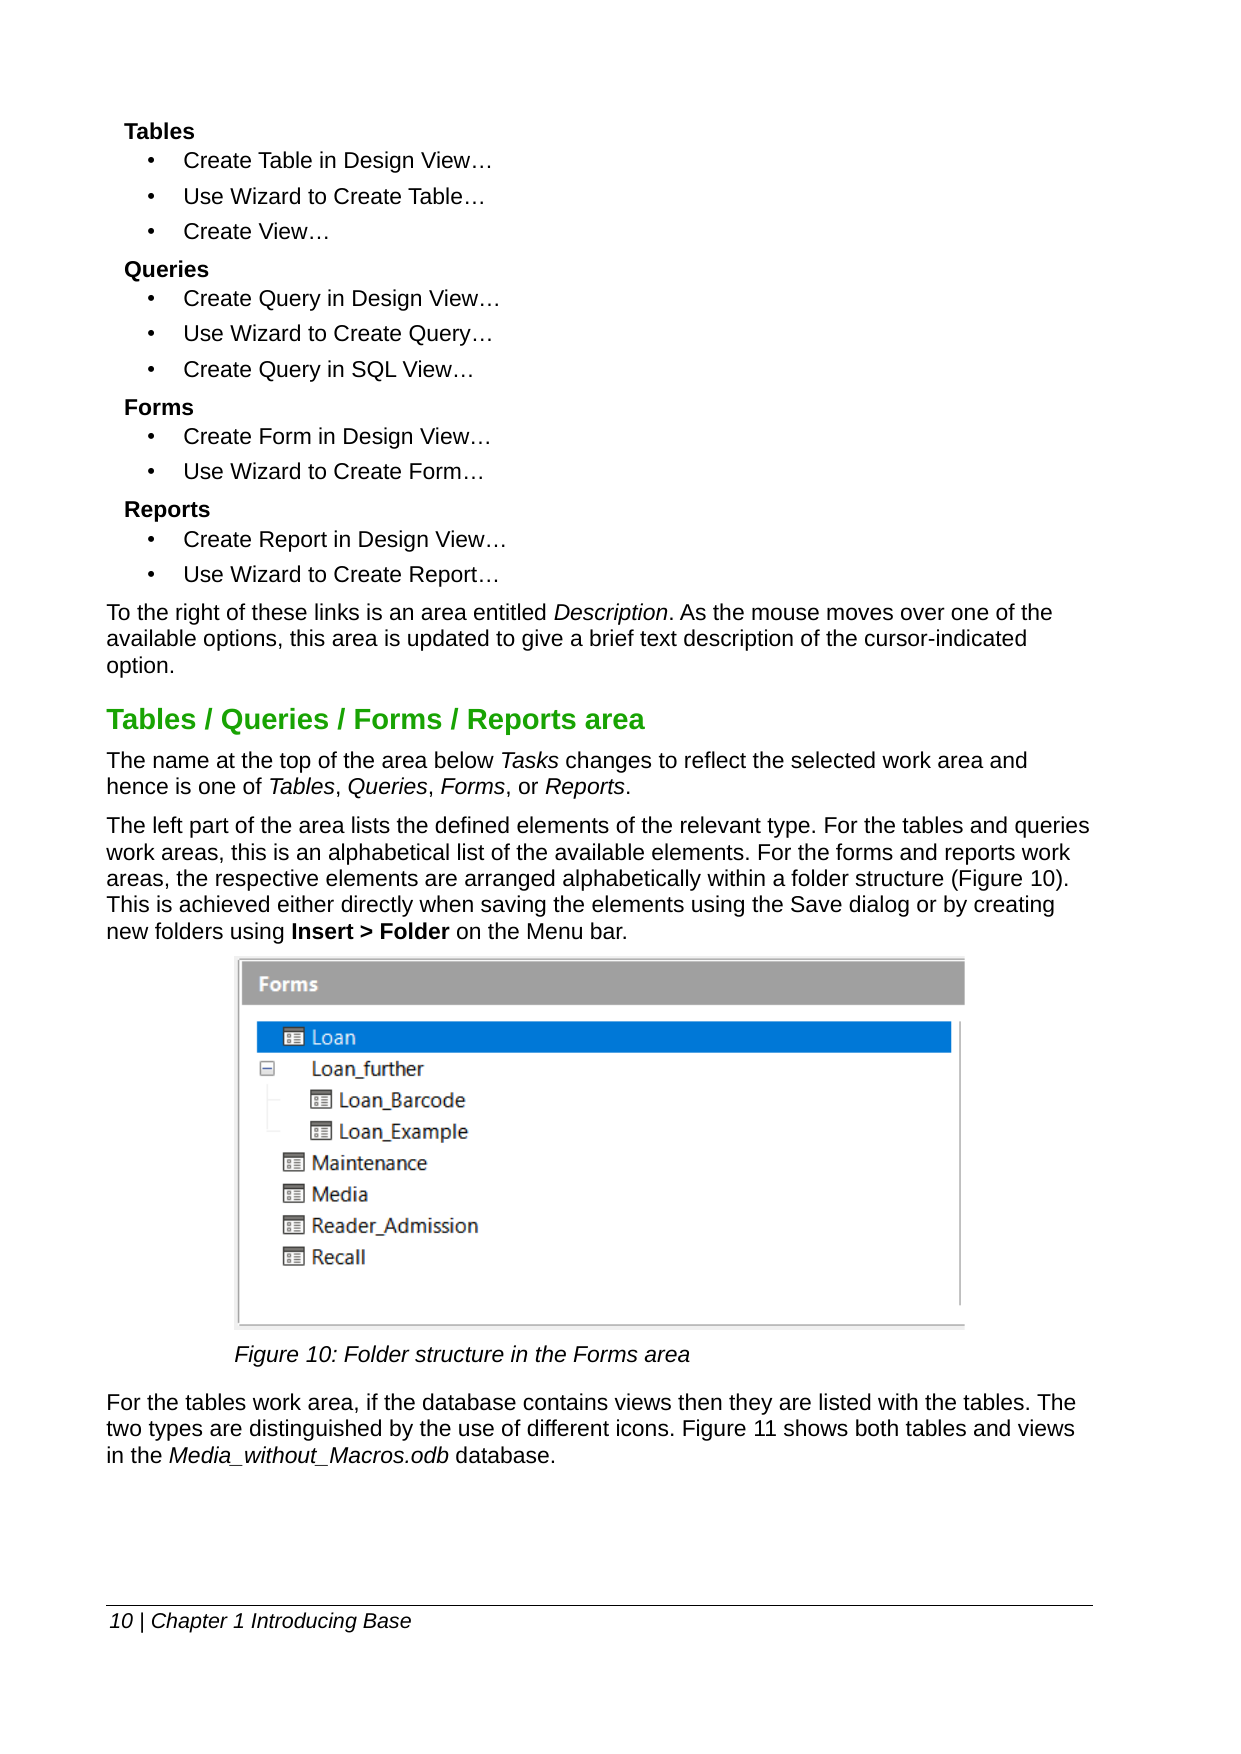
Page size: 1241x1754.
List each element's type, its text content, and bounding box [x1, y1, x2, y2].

subtitle Tables / Queries / Forms / Reports area [106, 702, 1093, 735]
picture [234, 956, 965, 1330]
text Reports [124, 496, 1093, 523]
text To the right of these links is an area entitled Description. As the mouse moves over one of the available options, this area is updated to give a brief text description of the cursor-indicated option. [106, 599, 1093, 678]
text The name at the top of the area below Tasks changes to reflect the selected work area and hence is one of Tables, Queries, Forms, or Reports. [106, 747, 1093, 800]
list Use Wizard to Create Table… [144, 180, 1093, 209]
list Create Query in SQL View… [144, 353, 1093, 385]
list Use Wizard to Create Query… [144, 317, 1093, 347]
text Figure 10: Folder structure in the Forms area [234, 1341, 965, 1368]
text Queries [124, 256, 1093, 282]
list Create Query in Design View… [144, 282, 1093, 312]
list Create Report in Design View… [144, 523, 1093, 552]
list Create Form in Design View… [144, 420, 1093, 449]
list Use Wizard to Create Report… [144, 558, 1093, 590]
list Create View… [144, 215, 1093, 247]
list Create Table in Design View… [144, 144, 1093, 174]
text Forms [124, 394, 1093, 420]
text The left part of the area lists the defined elements of the relevant type. For the tables and queries work areas, this is an alphabetical list of the available elements. For the forms and reports work areas, the respective elements are arranged alphabetically within a folder structure (Figure 10). This is achieved either directly when saving the elements using the Save dialog or by creating new folders using Insert > Folder on the Menu bar. [106, 812, 1093, 944]
text For the tables work area, if the database contains views then they are listed with the tables. The two types are distinguished by the use of different icons. Figure 11 shows both tables and views in the Media_without_Macros.odb database. [106, 1389, 1093, 1468]
list Use Wizard to Create Form… [144, 455, 1093, 487]
text Tables [124, 118, 1093, 144]
